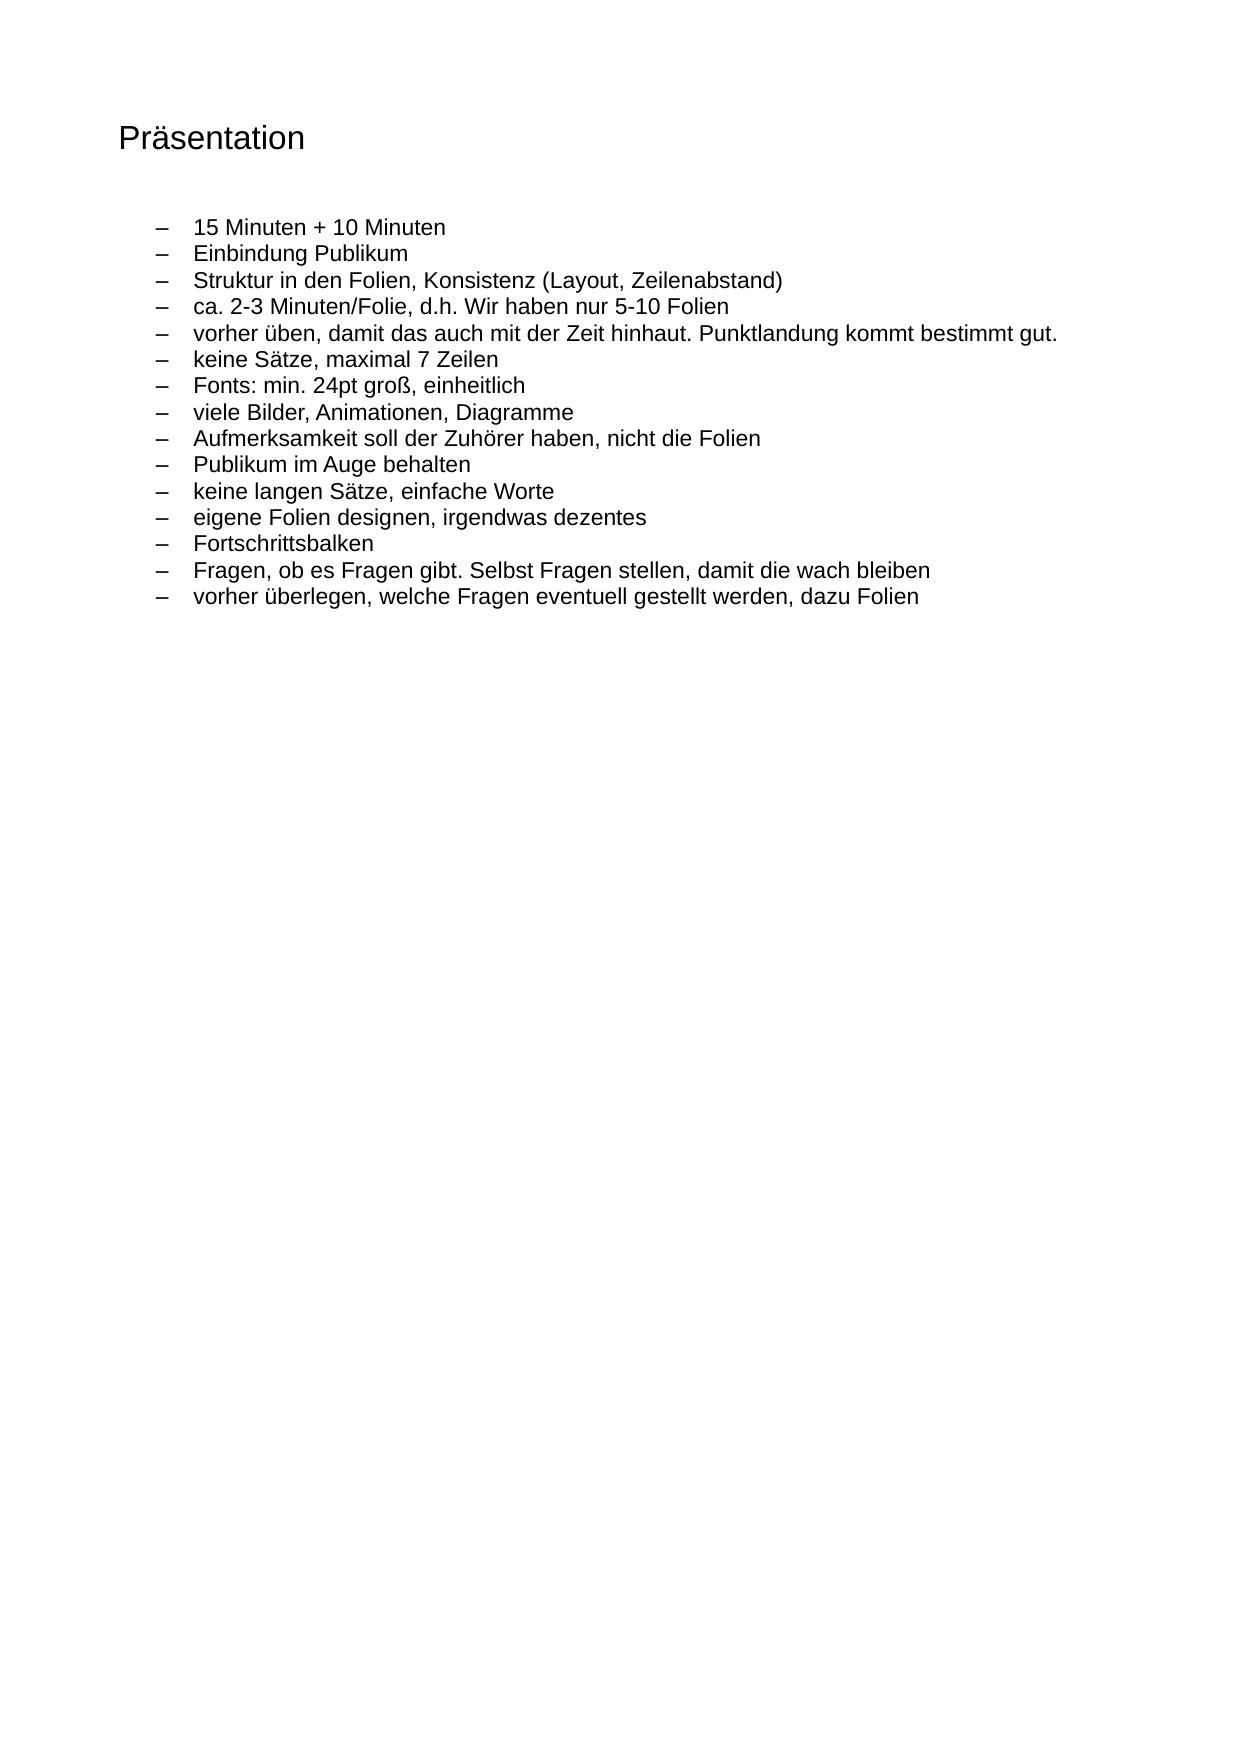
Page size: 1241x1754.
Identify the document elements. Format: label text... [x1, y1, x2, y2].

list 15 Minuten + 10 Minuten [156, 214, 1122, 240]
text Präsentation [118, 118, 1122, 157]
list viele Bilder, Animationen, Diagramme [156, 398, 1122, 425]
list vorher überlegen, welche Fragen eventuell gestellt werden, dazu Folien [156, 583, 1122, 609]
list vorher üben, damit das auch mit der Zeit hinhaut. Punktlandung kommt bestimmt gut. [156, 319, 1122, 346]
list keine langen Sätze, einfache Worte [156, 478, 1122, 504]
list eigene Folien designen, irgendwas dezentes [156, 504, 1122, 530]
list Fortschrittsbalken [156, 530, 1122, 557]
list Fonts: min. 24pt groß, einheitlich [156, 372, 1122, 398]
list Fragen, ob es Fragen gibt. Selbst Fragen stellen, damit die wach bleiben [156, 557, 1122, 583]
list keine Sätze, maximal 7 Zeilen [156, 346, 1122, 372]
list Struktur in den Folien, Konsistenz (Layout, Zeilenabstand) [156, 267, 1122, 293]
list Publikum im Auge behalten [156, 451, 1122, 478]
list ca. 2-3 Minuten/Folie, d.h. Wir haben nur 5-10 Folien [156, 293, 1122, 319]
list Einbindung Publikum [156, 240, 1122, 267]
list Aufmerksamkeit soll der Zuhörer haben, nicht die Folien [156, 425, 1122, 451]
